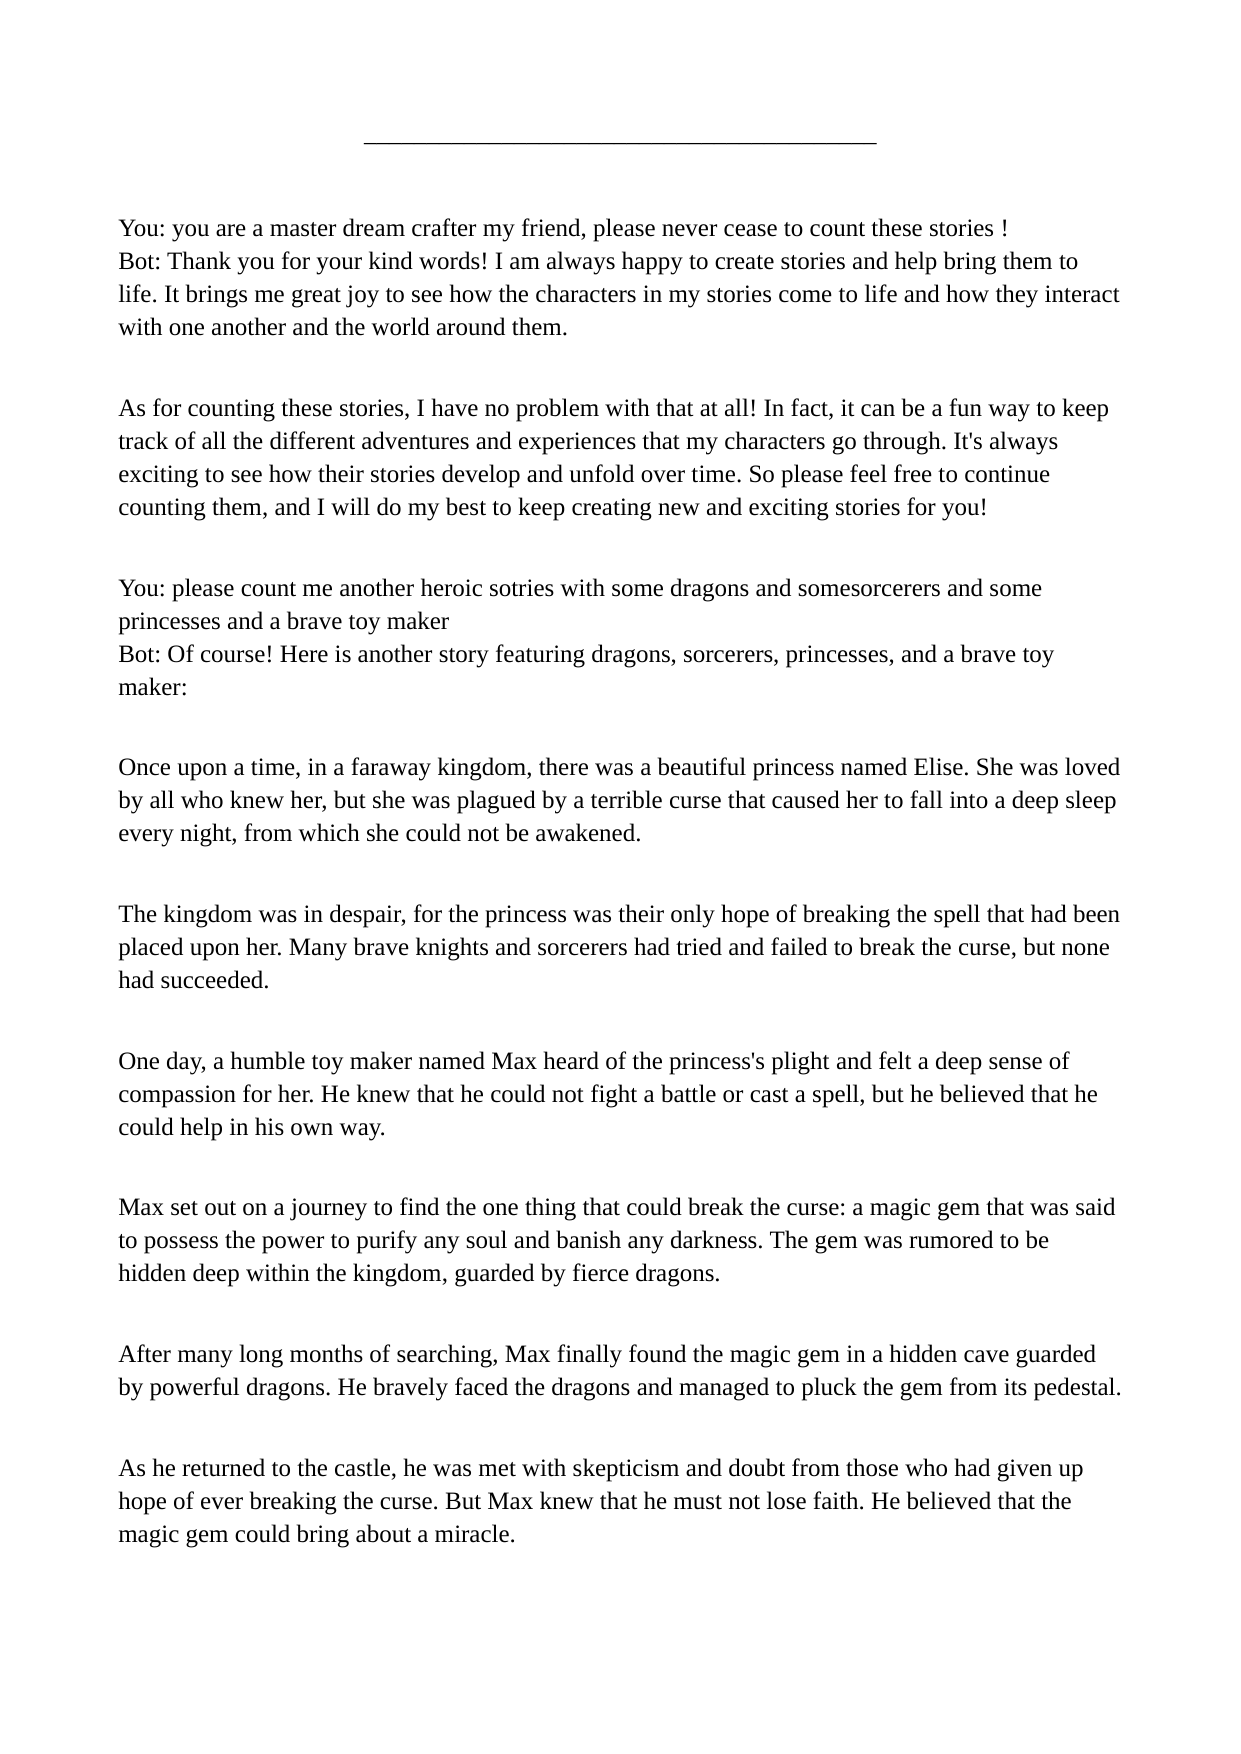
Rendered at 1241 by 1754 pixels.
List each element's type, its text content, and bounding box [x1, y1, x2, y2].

text You: you are a master dream crafter my friend, please never cease to count these stories ! [118, 213, 1122, 242]
text Max set out on a journey to find the one thing that could break the curse: a magic gem that was said to possess the power to purify any soul and banish any darkness. The gem was rumored to be hidden deep within the kingdom, guarded by fierce dragons. [118, 1192, 1122, 1287]
text As he returned to the castle, he was met with skepticism and doubt from those who had given up hope of ever breaking the curse. But Max knew that he must not lose faith. He believed that the magic gem could bring about a miracle. [118, 1453, 1122, 1547]
text As for counting these stories, I have no problem with that at all! In fact, it can be a fun way to keep track of all the different adventures and experiences that my characters go through. It's always exciting to see how their stories develop and unfold over time. So please feel free to continue counting them, and I will do my best to keep creating new and exciting stories for you! [118, 393, 1122, 521]
text Bot: Of course! Here is another story featuring dragons, sorcerers, princesses, and a brave toy maker: [118, 639, 1122, 701]
text _________________________________________ [118, 118, 1122, 147]
text The kingdom was in despair, for the princess was their only hope of breaking the spell that had been placed upon her. Many brave knights and sorcerers had tried and failed to break the curse, but none had succeeded. [118, 899, 1122, 994]
text Bot: Thank you for your kind words! I am always happy to create stories and help bring them to life. It brings me great joy to see how the characters in my stories come to life and how they interact with one another and the world around them. [118, 246, 1122, 341]
text After many long months of searching, Max finally found the magic gem in a hidden cave guarded by powerful dragons. He bravely faced the dragons and managed to pluck the gem from its pedestal. [118, 1339, 1122, 1401]
text You: please count me another heroic sotries with some dragons and somesorcerers and some princesses and a brave toy maker [118, 573, 1122, 634]
text One day, a humble toy maker named Max heard of the princess's plight and felt a deep sense of compassion for her. He knew that he could not fight a battle or cast a spell, but he believed that he could help in his own way. [118, 1046, 1122, 1141]
text Once upon a time, in a faraway kingdom, there was a beautiful princess named Elise. She was loved by all who knew her, but she was plagued by a terrible curse that caused her to fall into a deep sleep every night, from which she could not be awakened. [118, 752, 1122, 847]
